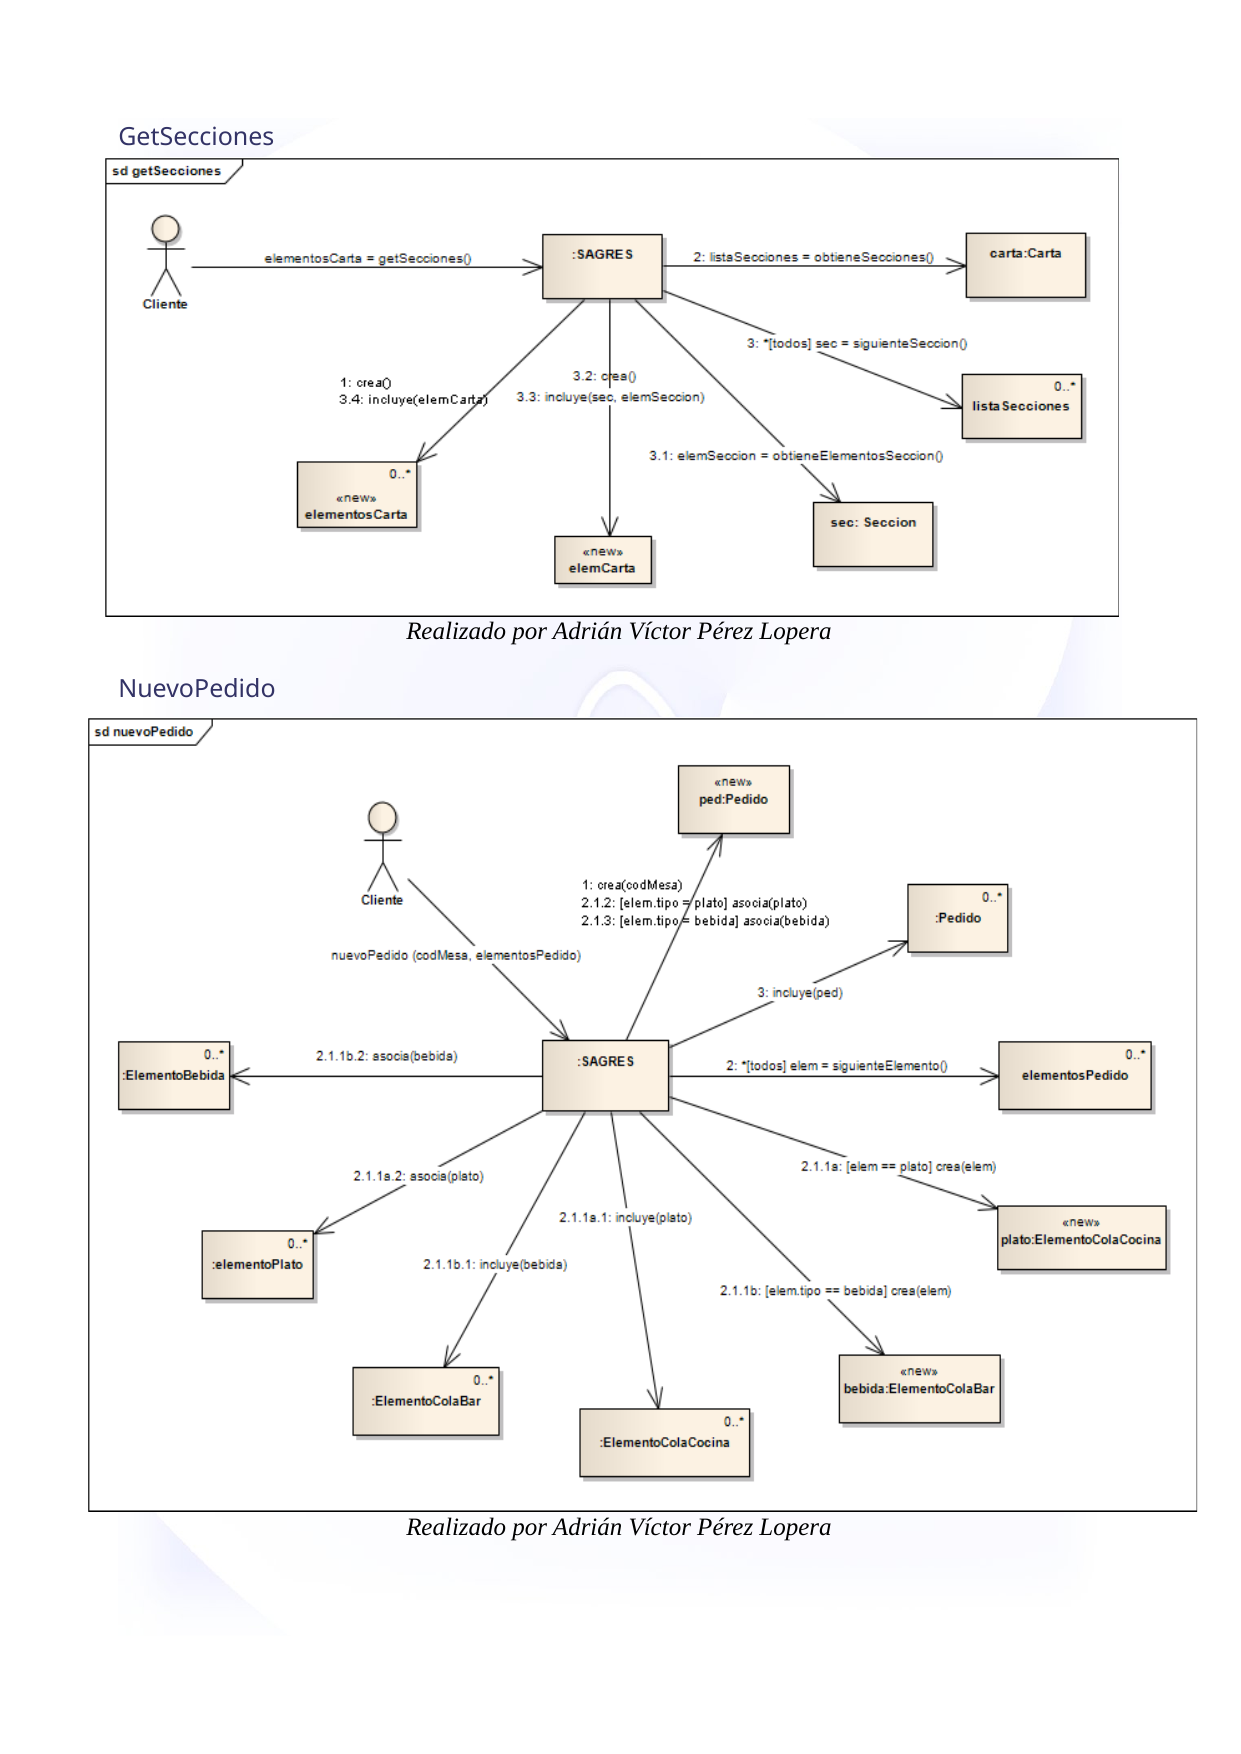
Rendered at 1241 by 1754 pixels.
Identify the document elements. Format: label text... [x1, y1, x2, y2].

picture [118, 645, 1122, 670]
text Realizado por Adrián Víctor Pérez Lopera [118, 165, 1122, 645]
picture [118, 1540, 1122, 1636]
subtitle GetSecciones [118, 118, 1122, 152]
text Realizado por Adrián Víctor Pérez Lopera [118, 1512, 1122, 1540]
subtitle NuevoPedido [118, 670, 1122, 704]
picture [87, 704, 1198, 1512]
picture [104, 152, 1122, 617]
